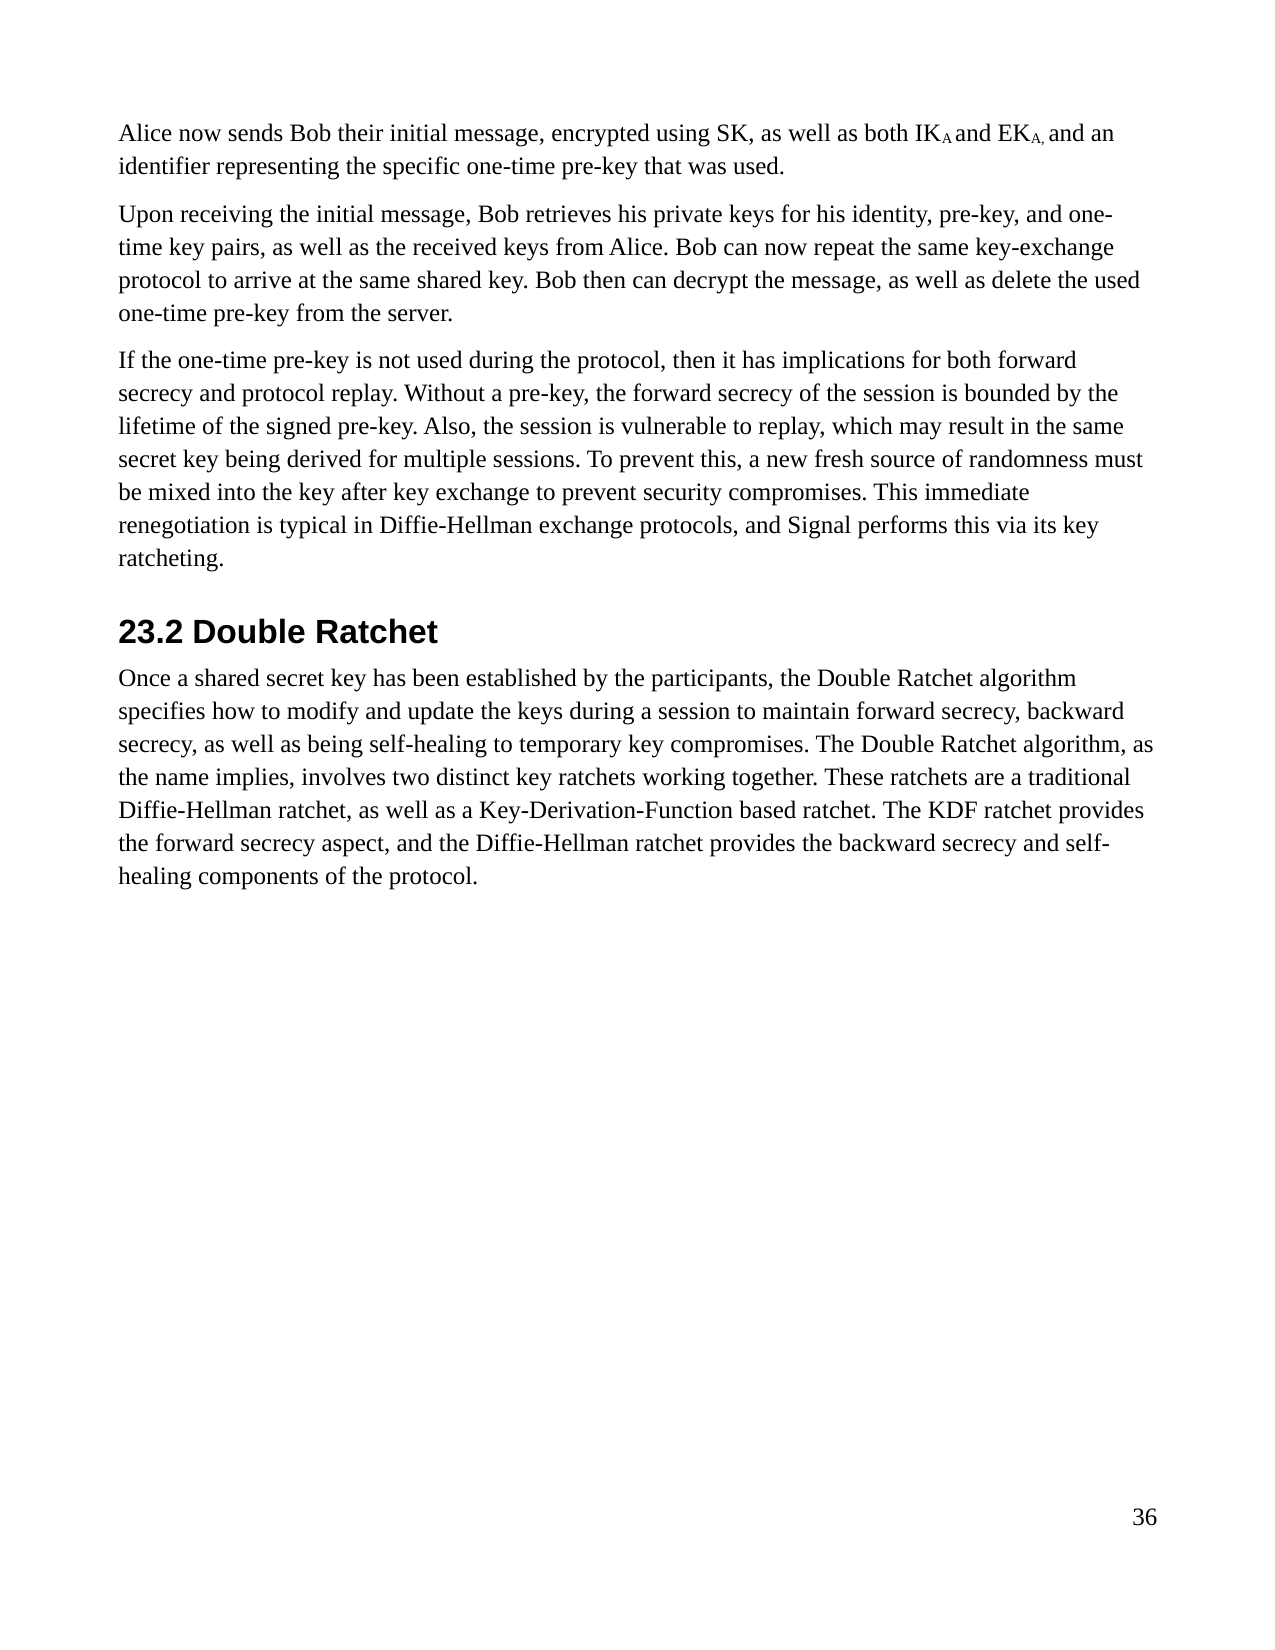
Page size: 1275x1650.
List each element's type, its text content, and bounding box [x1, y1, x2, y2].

text Upon receiving the initial message, Bob retrieves his private keys for his identity, pre-key, and one-time key pairs, as well as the received keys from Alice. Bob can now repeat the same key-exchange protocol to arrive at the same shared key. Bob then can decrypt the message, as well as delete the used one-time pre-key from the server. [118, 199, 1157, 327]
subtitle Double Ratchet [118, 612, 1157, 651]
text If the one-time pre-key is not used during the protocol, then it has implications for both forward secrecy and protocol replay. Without a pre-key, the forward secrecy of the session is bounded by the lifetime of the signed pre-key. Also, the session is vulnerable to replay, which may result in the same secret key being derived for multiple sessions. To prevent this, a new fresh source of randomness must be mixed into the key after key exchange to prevent security compromises. This immediate renegotiation is typical in Diffie-Hellman exchange protocols, and Signal performs this via its key ratcheting. [118, 345, 1157, 572]
text Once a shared secret key has been established by the participants, the Double Ratchet algorithm specifies how to modify and update the keys during a session to maintain forward secrecy, backward secrecy, as well as being self-healing to temporary key compromises. The Double Ratchet algorithm, as the name implies, involves two distinct key ratchets working together. These ratchets are a traditional Diffie-Hellman ratchet, as well as a Key-Derivation-Function based ratchet. The KDF ratchet provides the forward secrecy aspect, and the Diffie-Hellman ratchet provides the backward secrecy and self-healing components of the protocol. [118, 663, 1157, 890]
text Alice now sends Bob their initial message, encrypted using SK, as well as both IKA and EKA, and an identifier representing the specific one-time pre-key that was used. [118, 118, 1157, 180]
